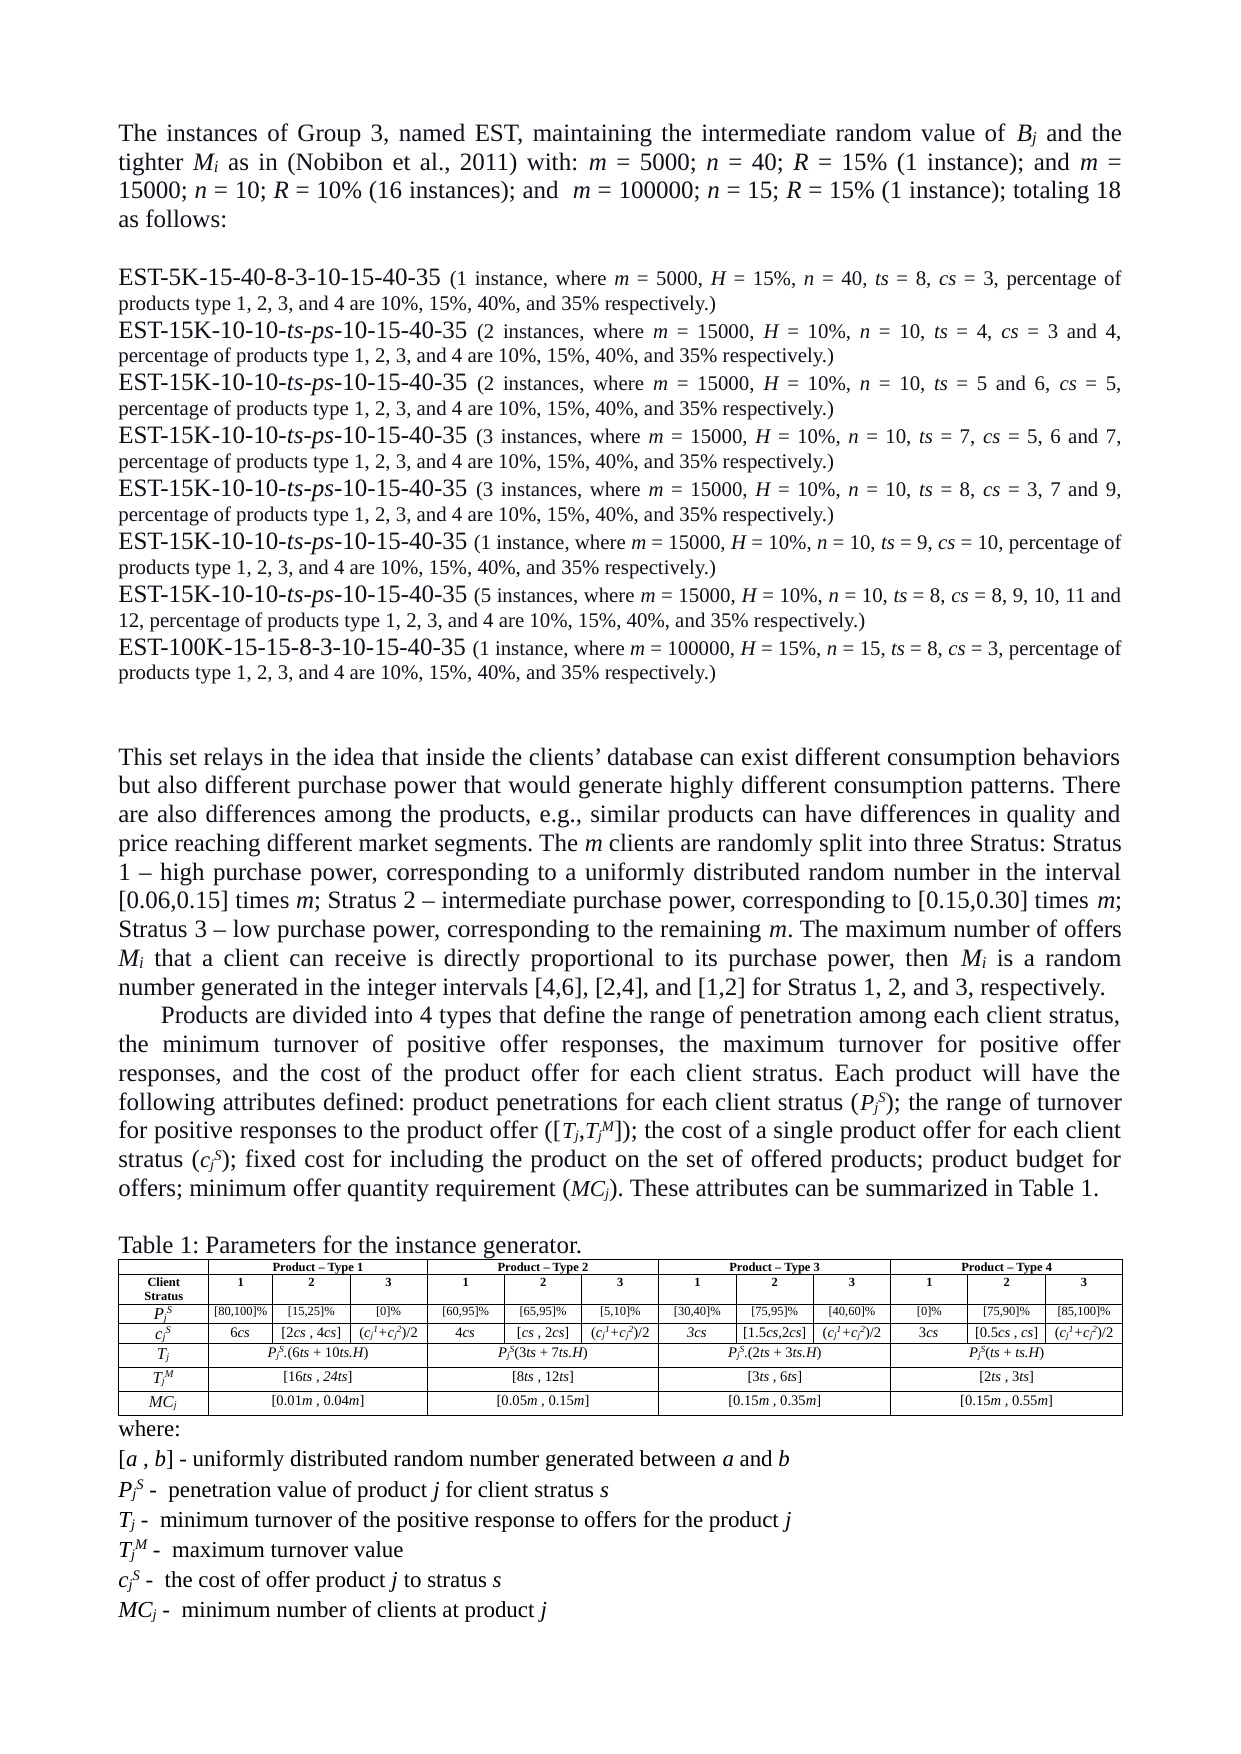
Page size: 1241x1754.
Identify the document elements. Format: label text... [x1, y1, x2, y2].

text EST-15K-10-10-ts-ps-10-15-40-35 (2 instances, where m = 15000, H = 10%, n = 10, ts = 5 and 6, cs = 5, percentage of products type 1, 2, 3, and 4 are 10%, 15%, 40%, and 35% respectively.) [118, 367, 1122, 420]
table_cell 3cs [891, 1324, 967, 1343]
table_cell [65,95]% [505, 1305, 581, 1323]
table_cell 2 [273, 1275, 350, 1303]
table_cell (cj1+cj2)/2 [1046, 1324, 1122, 1343]
text EST-15K-10-10-ts-ps-10-15-40-35 (3 instances, where m = 15000, H = 10%, n = 10, ts = 7, cs = 5, 6 and 7, percentage of products type 1, 2, 3, and 4 are 10%, 15%, 40%, and 35% respectively.) [118, 420, 1122, 473]
table_cell (cj1+cj2)/2 [814, 1324, 890, 1343]
table_cell TjM [119, 1368, 208, 1391]
table_cell 1 [428, 1275, 504, 1303]
text EST-15K-10-10-ts-ps-10-15-40-35 (1 instance, where m = 15000, H = 10%, n = 10, ts = 9, cs = 10, percentage of products type 1, 2, 3, and 4 are 10%, 15%, 40%, and 35% respectively.) [118, 526, 1122, 579]
text Table 1: Parameters for the instance generator. [118, 1231, 1122, 1259]
table_cell [0.01m , 0.04m] [209, 1392, 427, 1415]
table_cell 2 [505, 1275, 581, 1303]
table_header Product – Type 4 [891, 1260, 1122, 1274]
table_header Product – Type 2 [428, 1260, 658, 1274]
table_cell MCj [119, 1392, 208, 1415]
table_cell 1 [891, 1275, 967, 1303]
table_cell [16ts , 24ts] [209, 1368, 427, 1391]
table_cell [75,90]% [968, 1305, 1045, 1323]
table_cell 3 [814, 1275, 890, 1303]
table_cell [cs , 2cs] [505, 1324, 581, 1343]
text This set relays in the idea that inside the clients’ database can exist different consumption behaviors but also different purchase power that would generate highly different consumption patterns. There are also differences among the products, e.g., similar products can have differences in quality and price reaching different market segments. The m clients are randomly split into three Stratus: Stratus 1 – high purchase power, corresponding to a uniformly distributed random number in the interval [0.06,0.15] times m; Stratus 2 – intermediate purchase power, corresponding to [0.15,0.30] times m; Stratus 3 – low purchase power, corresponding to the remaining m. The maximum number of offers Mi that a client can receive is directly proportional to its purchase power, then Mi is a random number generated in the integer intervals [4,6], [2,4], and [1,2] for Stratus 1, 2, and 3, respectively. [118, 742, 1122, 1001]
table_cell 6cs [209, 1324, 272, 1343]
text PjS - penetration value of product j for client stratus s [118, 1476, 1122, 1502]
table_cell 4cs [428, 1324, 504, 1343]
table_cell 2 [737, 1275, 813, 1303]
table_cell Client Stratus [119, 1275, 208, 1303]
text MCj - minimum number of clients at product j [118, 1597, 1122, 1623]
table_cell [30,40]% [659, 1305, 736, 1323]
table_cell Tj [119, 1344, 208, 1367]
text TjM - maximum turnover value [118, 1536, 1122, 1562]
text [a , b] - uniformly distributed random number generated between a and b [118, 1446, 1122, 1472]
table_header Product – Type 1 [209, 1260, 427, 1274]
table_cell [40,60]% [814, 1305, 890, 1323]
table_header [119, 1260, 208, 1274]
table_cell [2cs , 4cs] [273, 1324, 350, 1343]
table_cell [0]% [891, 1305, 967, 1323]
table_cell [60,95]% [428, 1305, 504, 1323]
table_cell [0.15m , 0.35m] [659, 1392, 890, 1415]
table_cell PjS(ts + ts.H) [891, 1344, 1122, 1367]
table_cell [0.15m , 0.55m] [891, 1392, 1122, 1415]
table_cell [85,100]% [1046, 1305, 1122, 1323]
table_cell 1 [209, 1275, 272, 1303]
table_cell [5,10]% [582, 1305, 658, 1323]
table_cell [80,100]% [209, 1305, 272, 1323]
table_cell [0]% [351, 1305, 427, 1323]
table_cell cjS [119, 1324, 208, 1343]
text EST-15K-10-10-ts-ps-10-15-40-35 (2 instances, where m = 15000, H = 10%, n = 10, ts = 4, cs = 3 and 4, percentage of products type 1, 2, 3, and 4 are 10%, 15%, 40%, and 35% respectively.) [118, 315, 1122, 367]
table_cell [1.5cs,2cs] [737, 1324, 813, 1343]
table_cell PjS(3ts + 7ts.H) [428, 1344, 658, 1367]
table_cell PjS [119, 1305, 208, 1323]
text Tj - minimum turnover of the positive response to offers for the product j [118, 1506, 1122, 1532]
table_cell [75,95]% [737, 1305, 813, 1323]
text cjS - the cost of offer product j to stratus s [118, 1566, 1122, 1593]
text EST-15K-10-10-ts-ps-10-15-40-35 (5 instances, where m = 15000, H = 10%, n = 10, ts = 8, cs = 8, 9, 10, 11 and 12, percentage of products type 1, 2, 3, and 4 are 10%, 15%, 40%, and 35% respectively.) [118, 579, 1122, 632]
table_cell [0.5cs , cs] [968, 1324, 1045, 1343]
text EST-5K-15-40-8-3-10-15-40-35 (1 instance, where m = 5000, H = 15%, n = 40, ts = 8, cs = 3, percentage of products type 1, 2, 3, and 4 are 10%, 15%, 40%, and 35% respectively.) [118, 262, 1122, 315]
table_cell (cj1+cj2)/2 [582, 1324, 658, 1343]
table_cell PjS.(6ts + 10ts.H) [209, 1344, 427, 1367]
text EST-15K-10-10-ts-ps-10-15-40-35 (3 instances, where m = 15000, H = 10%, n = 10, ts = 8, cs = 3, 7 and 9, percentage of products type 1, 2, 3, and 4 are 10%, 15%, 40%, and 35% respectively.) [118, 473, 1122, 526]
table_cell PjS.(2ts + 3ts.H) [659, 1344, 890, 1367]
table_header Product – Type 3 [659, 1260, 890, 1274]
table_cell 3 [1046, 1275, 1122, 1303]
table_cell [2ts , 3ts] [891, 1368, 1122, 1391]
table_cell [15,25]% [273, 1305, 350, 1323]
table_cell [0.05m , 0.15m] [428, 1392, 658, 1415]
table_cell [8ts , 12ts] [428, 1368, 658, 1391]
table_cell 3cs [659, 1324, 736, 1343]
text EST-100K-15-15-8-3-10-15-40-35 (1 instance, where m = 100000, H = 15%, n = 15, ts = 8, cs = 3, percentage of products type 1, 2, 3, and 4 are 10%, 15%, 40%, and 35% respectively.) [118, 632, 1122, 684]
table_cell 1 [659, 1275, 736, 1303]
table_cell [3ts , 6ts] [659, 1368, 890, 1391]
text Products are divided into 4 types that define the range of penetration among each client stratus, the minimum turnover of positive offer responses, the maximum turnover for positive offer responses, and the cost of the product offer for each client stratus. Each product will have the following attributes defined: product penetrations for each client stratus (PjS); the range of turnover for positive responses to the product offer ([Tj,TjM]); the cost of a single product offer for each client stratus (cjS); fixed cost for including the product on the set of offered products; product budget for offers; minimum offer quantity requirement (MCj). These attributes can be summarized in Table 1. [118, 1001, 1122, 1202]
table_cell 2 [968, 1275, 1045, 1303]
table_cell 3 [351, 1275, 427, 1303]
table_cell 3 [582, 1275, 658, 1303]
text The instances of Group 3, named EST, maintaining the intermediate random value of Bj and the tighter Mi as in (Nobibon et al., 2011) with: m = 5000; n = 40; R = 15% (1 instance); and m = 15000; n = 10; R = 10% (16 instances); and m = 100000; n = 15; R = 15% (1 instance); totaling 18 as follows: [118, 118, 1122, 233]
text where: [118, 1416, 1122, 1442]
table_cell (cj1+cj2)/2 [351, 1324, 427, 1343]
